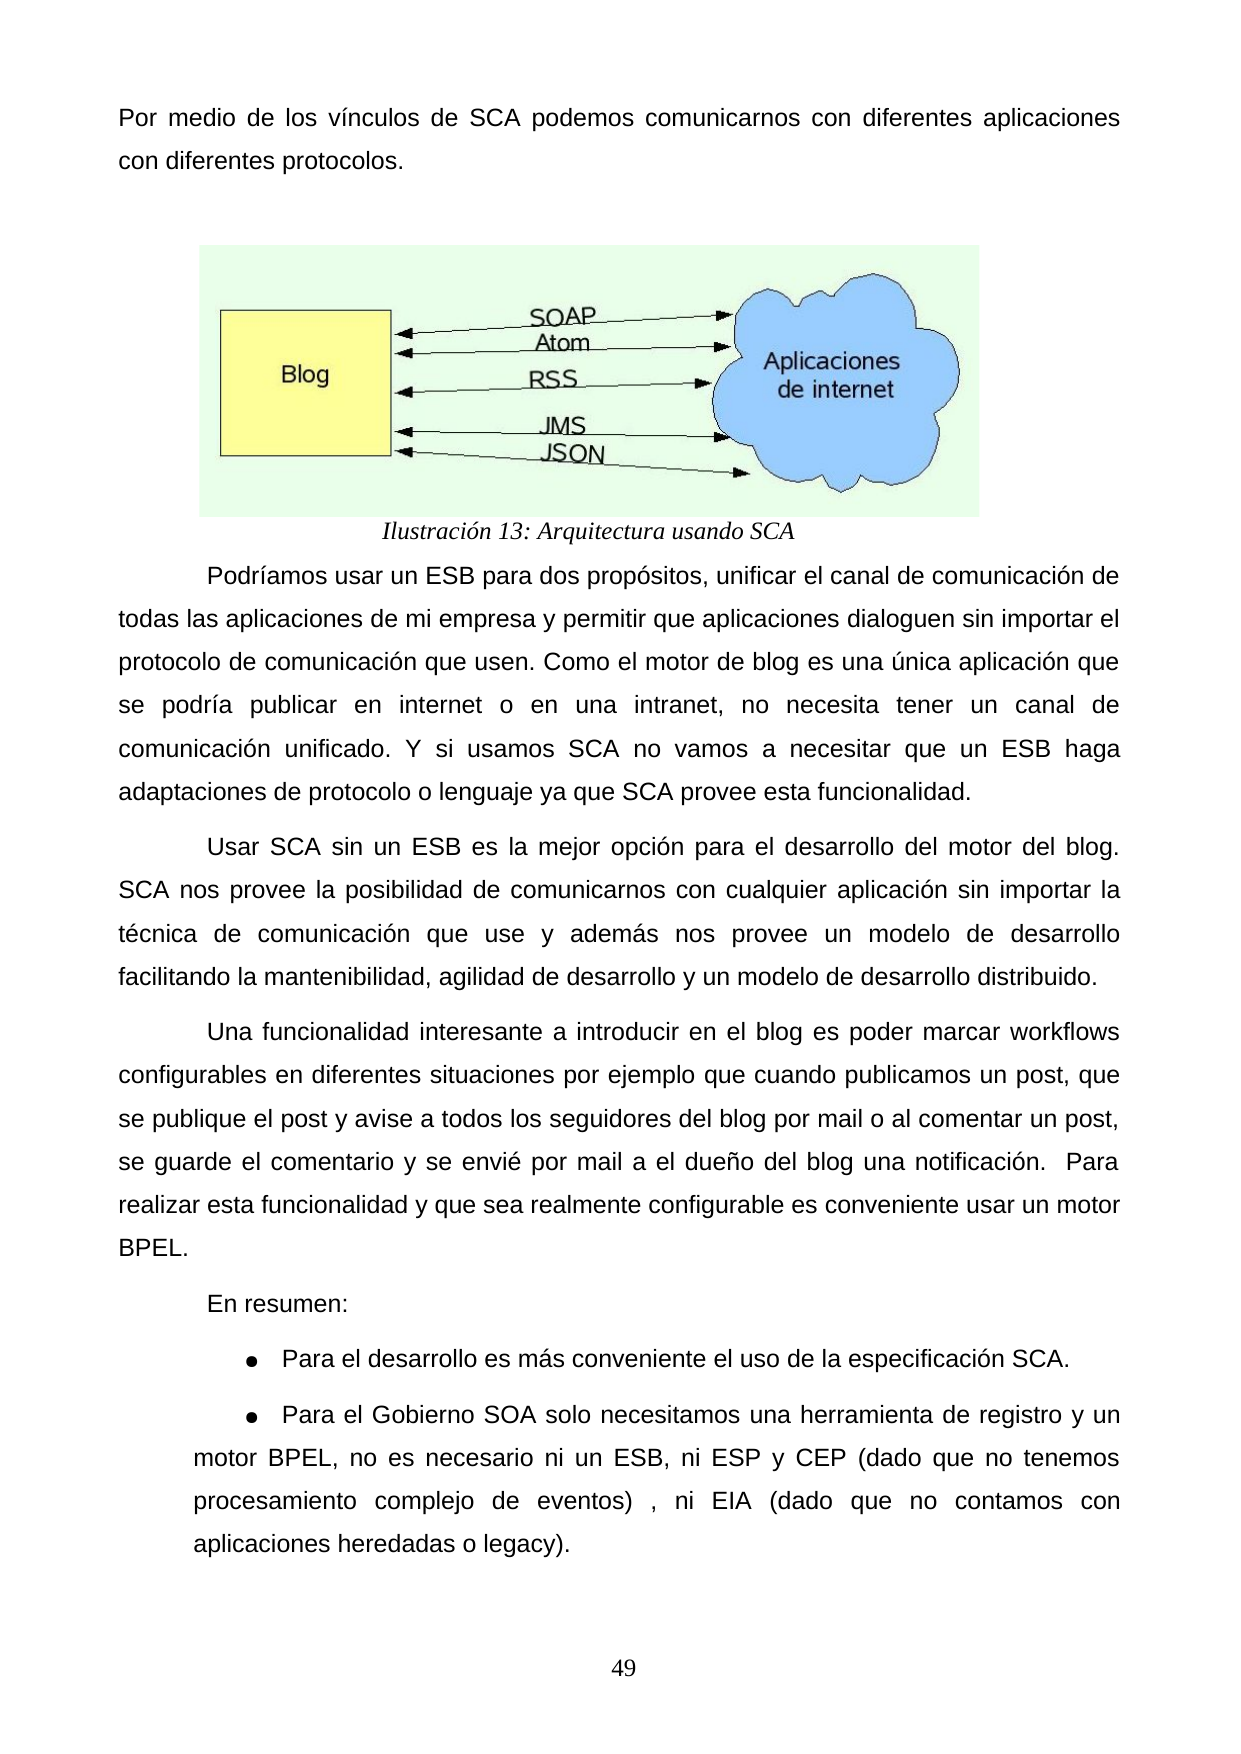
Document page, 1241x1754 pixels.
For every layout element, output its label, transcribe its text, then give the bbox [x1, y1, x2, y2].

text Usar SCA sin un ESB es la mejor opción para el desarrollo del motor del blog. SCA nos provee la posibilidad de comunicarnos con cualquier aplicación sin importar la técnica de comunicación que use y además nos provee un modelo de desarrollo facilitando la mantenibilidad, agilidad de desarrollo y un modelo de desarrollo distribuido. [118, 832, 1122, 991]
text Ilustración 13: Arquitectura usando SCA [199, 517, 979, 545]
list Para el Gobierno SOA solo necesitamos una herramienta de registro y un motor BPEL, no es necesario ni un ESB, ni ESP y CEP (dado que no tenemos procesamiento complejo de eventos) , ni EIA (dado que no contamos con aplicaciones heredadas o legacy). [156, 1400, 1122, 1558]
text Una funcionalidad interesante a introducir en el blog es poder marcar workflows configurables en diferentes situaciones por ejemplo que cuando publicamos un post, que se publique el post y avise a todos los seguidores del blog por mail o al comentar un post, se guarde el comentario y se envié por mail a el dueño del blog una notificación. Para realizar esta funcionalidad y que sea realmente configurable es conveniente usar un motor BPEL. [118, 1017, 1122, 1262]
list Para el desarrollo es más conveniente el uso de la especificación SCA. [156, 1344, 1122, 1373]
picture [199, 245, 980, 517]
text Por medio de los vínculos de SCA podemos comunicarnos con diferentes aplicaciones con diferentes protocolos. [118, 103, 1122, 174]
text En resumen: [118, 1289, 1122, 1317]
text Podríamos usar un ESB para dos propósitos, unificar el canal de comunicación de todas las aplicaciones de mi empresa y permitir que aplicaciones dialoguen sin importar el protocolo de comunicación que usen. Como el motor de blog es una única aplicación que se podría publicar en internet o en una intranet, no necesita tener un canal de comunicación unificado. Y si usamos SCA no vamos a necesitar que un ESB haga adaptaciones de protocolo o lenguaje ya que SCA provee esta funcionalidad. [118, 535, 1122, 806]
